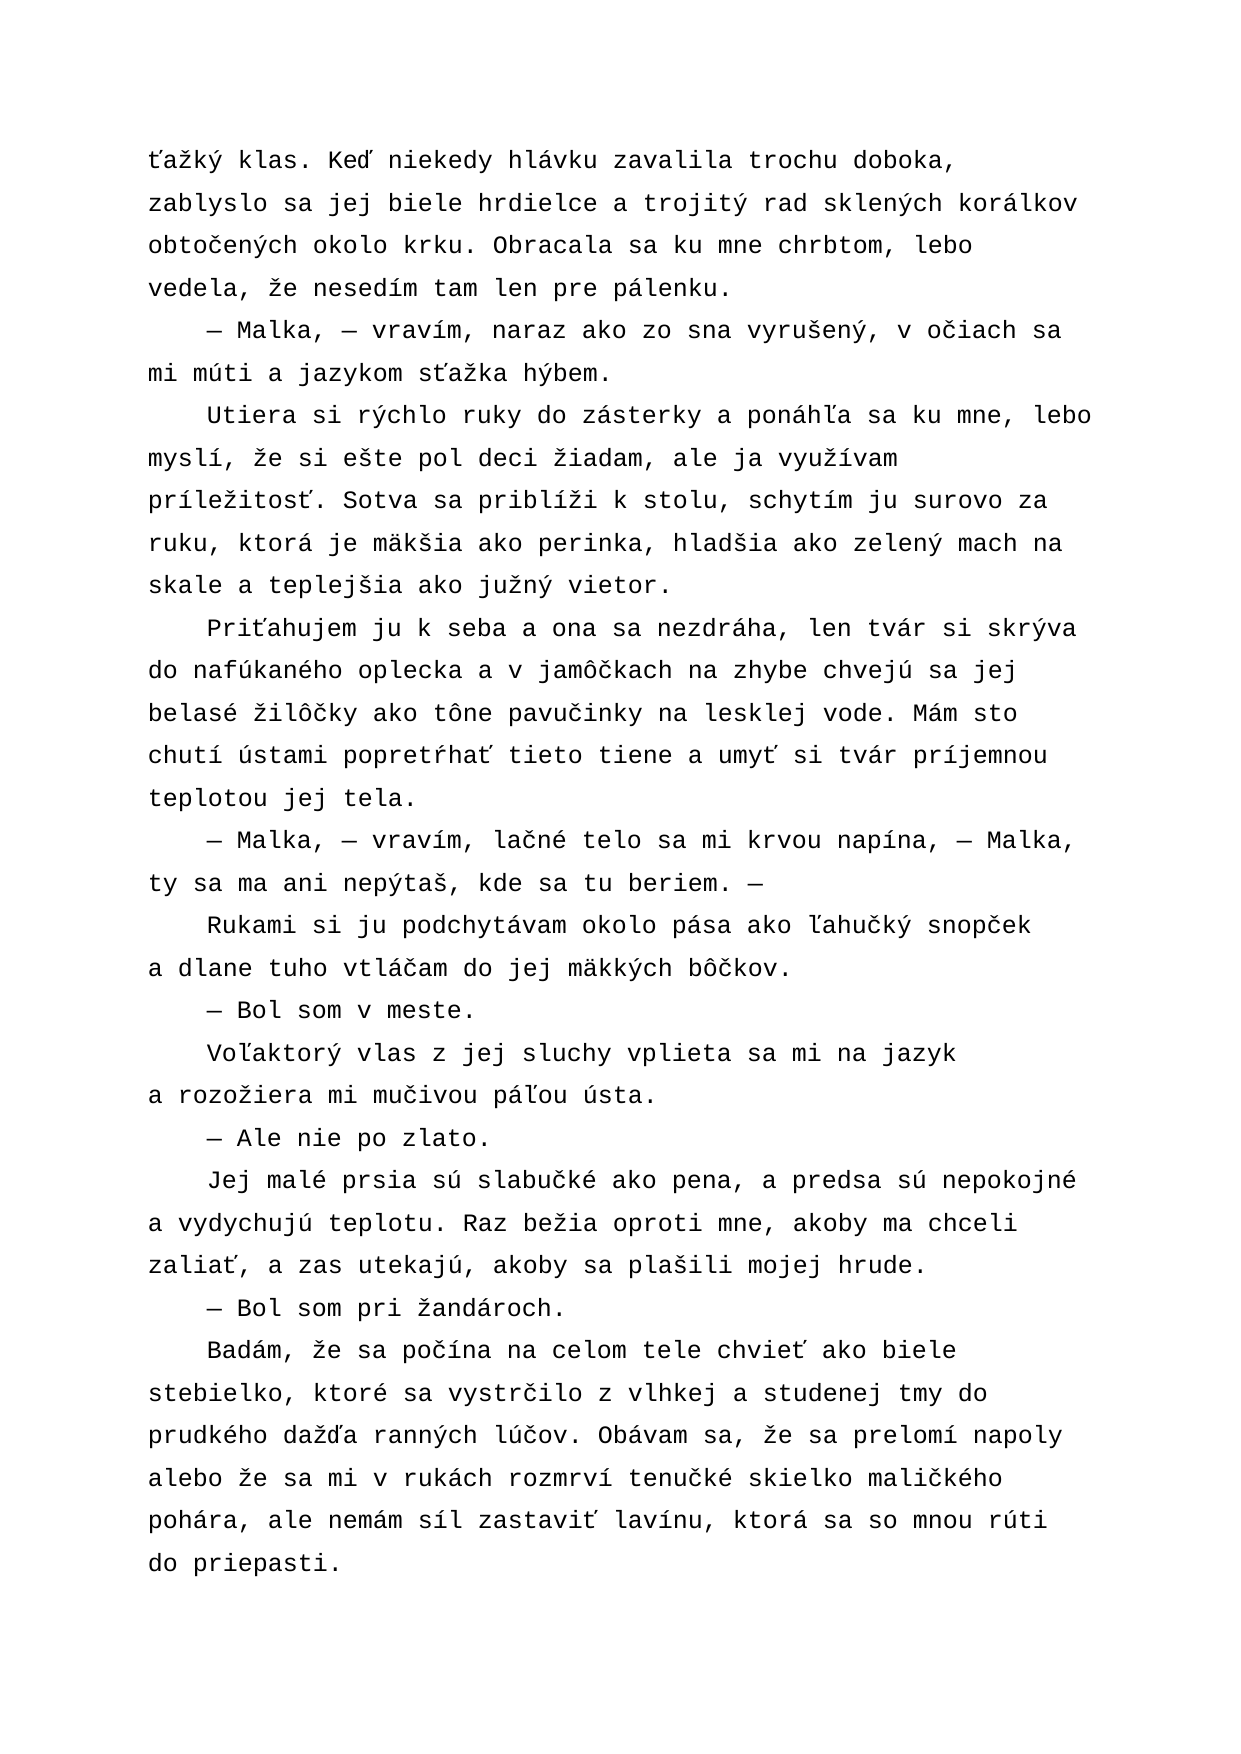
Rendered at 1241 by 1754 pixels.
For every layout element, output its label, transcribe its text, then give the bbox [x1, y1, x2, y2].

text — Bol som v meste. [148, 998, 1092, 1026]
text ťažký klas. Keď niekedy hlávku zavalila trochu doboka, zablyslo sa jej biele hrdielce a trojitý rad sklených korálkov obtočených okolo krku. Obracala sa ku mne chrbtom, lebo vedela, že nesedím tam len pre pálenku. [148, 148, 1092, 303]
text — Ale nie po zlato. [148, 1125, 1092, 1153]
text — Malka, — vravím, lačné telo sa mi krvou napína, — Malka, ty sa ma ani nepýtaš, kde sa tu beriem. — [148, 828, 1092, 898]
text Voľaktorý vlas z jej sluchy vplieta sa mi na jazyk a rozožiera mi mučivou páľou ústa. [148, 1040, 1092, 1111]
text Rukami si ju podchytávam okolo pása ako ľahučký snopček a dlane tuho vtláčam do jej mäkkých bôčkov. [148, 913, 1092, 983]
text — Bol som pri žandároch. [148, 1295, 1092, 1323]
text Badám, že sa počína na celom tele chvieť ako biele stebielko, ktoré sa vystrčilo z vlhkej a studenej tmy do prudkého dažďa ranných lúčov. Obávam sa, že sa prelomí napoly alebo že sa mi v rukách rozmrví tenučké skielko maličkého pohára, ale nemám síl zastaviť lavínu, ktorá sa so mnou rúti do priepasti. [148, 1338, 1092, 1578]
text Utiera si rýchlo ruky do zásterky a ponáhľa sa ku mne, lebo myslí, že si ešte pol deci žiadam, ale ja využívam príležitosť. Sotva sa priblíži k stolu, schytím ju surovo za ruku, ktorá je mäkšia ako perinka, hladšia ako zelený mach na skale a teplejšia ako južný vietor. [148, 403, 1092, 601]
text Priťahujem ju k seba a ona sa nezdráha, len tvár si skrýva do nafúkaného oplecka a v jamôčkach na zhybe chvejú sa jej belasé žilôčky ako tône pavučinky na lesklej vode. Mám sto chutí ústami popretŕhať tieto tiene a umyť si tvár príjemnou teplotou jej tela. [148, 615, 1092, 813]
text Jej malé prsia sú slabučké ako pena, a predsa sú nepokojné a vydychujú teplotu. Raz bežia oproti mne, akoby ma chceli zaliať, a zas utekajú, akoby sa plašili mojej hrude. [148, 1168, 1092, 1281]
text — Malka, — vravím, naraz ako zo sna vyrušený, v očiach sa mi múti a jazykom sťažka hýbem. [148, 318, 1092, 388]
